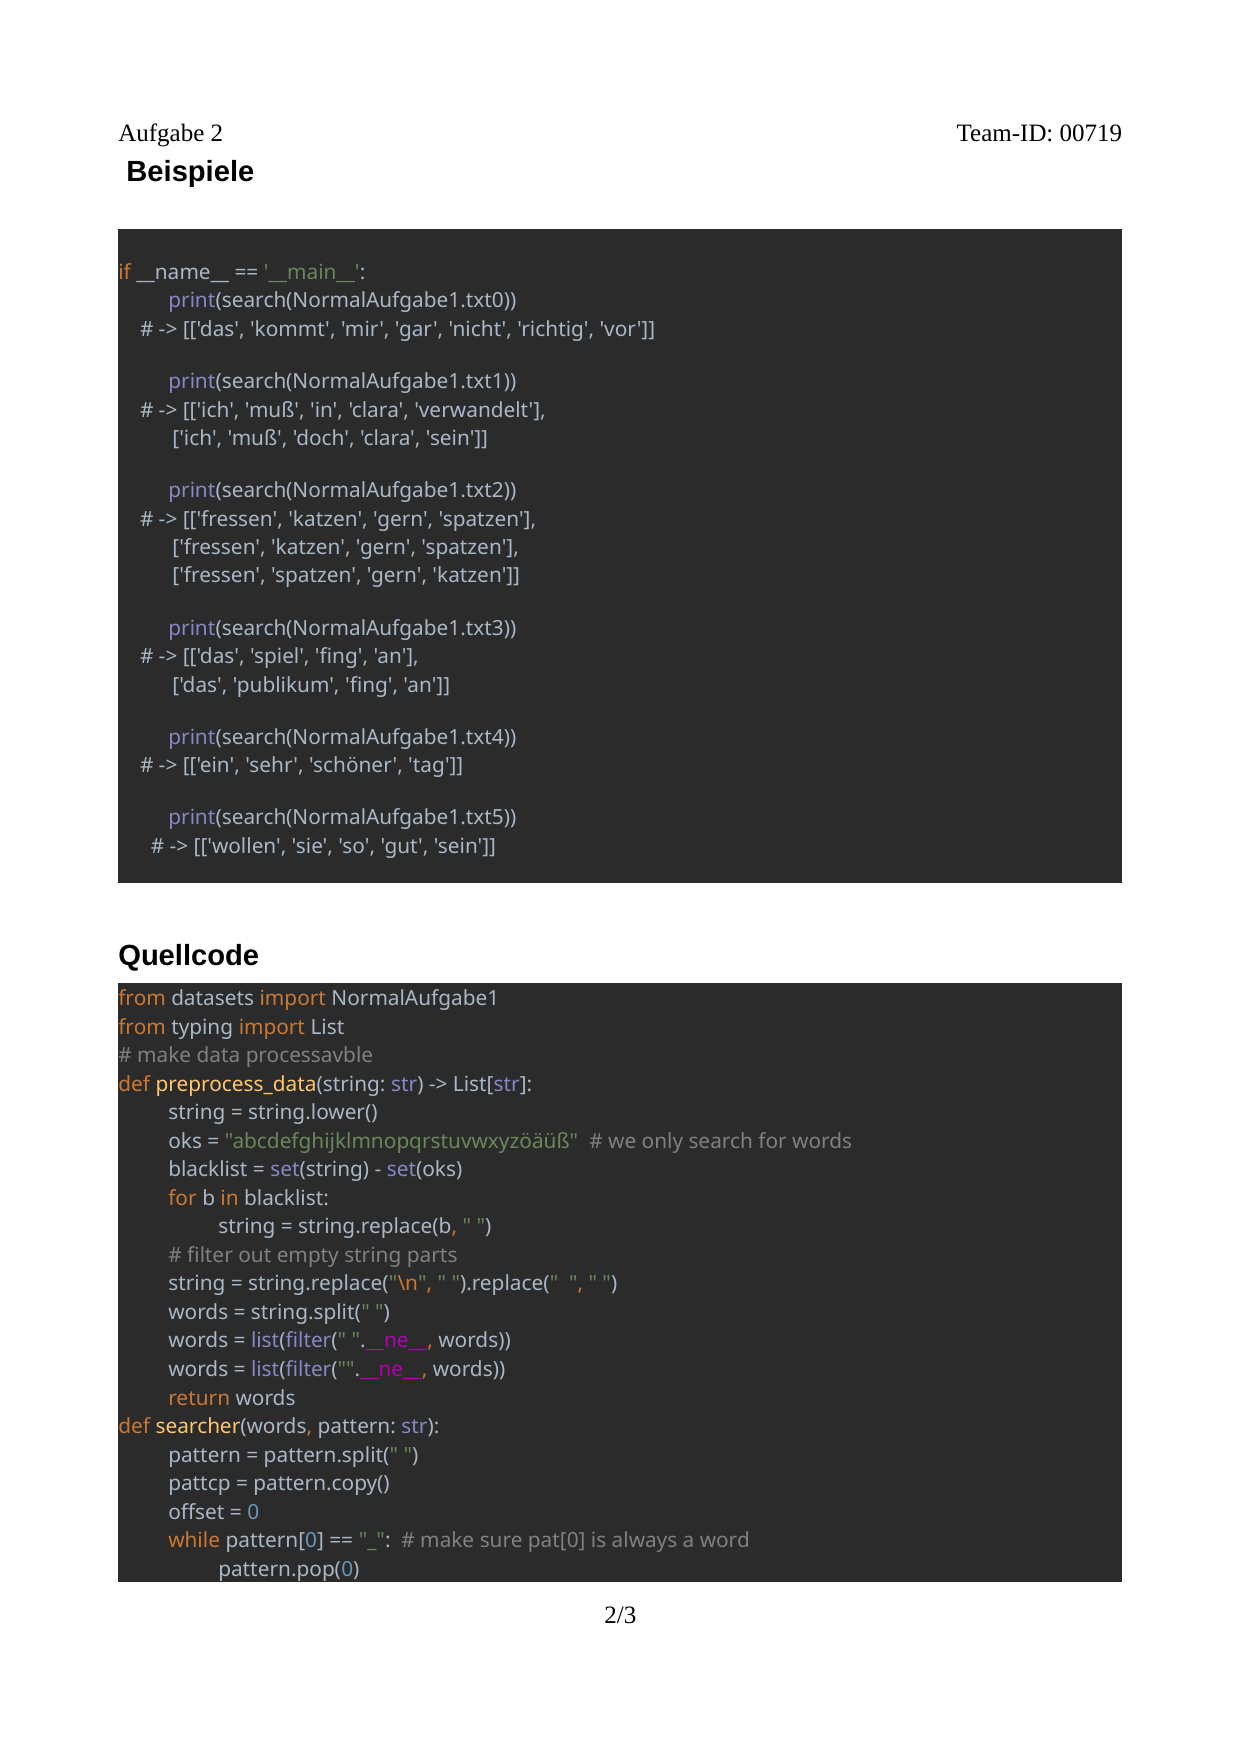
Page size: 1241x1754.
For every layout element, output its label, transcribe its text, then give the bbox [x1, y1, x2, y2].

text pattern = pattern.split(" ") [118, 1440, 1122, 1468]
text blacklist = set(string) - set(oks) [118, 1154, 1122, 1183]
text pattern.pop(0) [118, 1554, 1122, 1582]
text print(search(NormalAufgabe1.txt5)) # -> [['wollen', 'sie', 'so', 'gut', 'sein']] [118, 802, 1122, 883]
text for b in blacklist: [118, 1183, 1122, 1211]
text # -> [['fressen', 'katzen', 'gern', 'spatzen'], ['fressen', 'katzen', 'gern', 'spatzen'], ['fressen', 'spatzen', 'gern', 'katzen']] [118, 504, 1122, 589]
text # -> [['ich', 'muß', 'in', 'clara', 'verwandelt'], ['ich', 'muß', 'doch', 'clara', 'sein']] [118, 395, 1122, 452]
text offset = 0 [118, 1497, 1122, 1525]
text oks = "abcdefghijklmnopqrstuvwxyzöäüß" # we only search for words [118, 1126, 1122, 1154]
text string = string.replace("\n", " ").replace(" ", " ") [118, 1268, 1122, 1297]
subtitle Beispiele [118, 154, 1122, 188]
text while pattern[0] == "_": # make sure pat[0] is always a word [118, 1525, 1122, 1554]
text words = string.split(" ") [118, 1297, 1122, 1326]
text string = string.lower() [118, 1097, 1122, 1126]
text # make data processavble [118, 1040, 1122, 1069]
text def preprocess_data(string: str) -> List[str]: [118, 1069, 1122, 1097]
text return words [118, 1383, 1122, 1411]
text def searcher(words, pattern: str): [118, 1411, 1122, 1440]
text if __name__ == '__main__': [118, 229, 1122, 286]
text pattcp = pattern.copy() [118, 1468, 1122, 1497]
text # filter out empty string parts [118, 1240, 1122, 1268]
text print(search(NormalAufgabe1.txt3)) [118, 613, 1122, 641]
text print(search(NormalAufgabe1.txt0)) [118, 286, 1122, 314]
text print(search(NormalAufgabe1.txt2)) [118, 475, 1122, 504]
text string = string.replace(b, " ") [118, 1211, 1122, 1240]
text # -> [['ein', 'sehr', 'schöner', 'tag']] [118, 750, 1122, 779]
text from typing import List [118, 1012, 1122, 1040]
text words = list(filter(" ".__ne__, words)) [118, 1326, 1122, 1354]
text # -> [['das', 'kommt', 'mir', 'gar', 'nicht', 'richtig', 'vor']] [118, 314, 1122, 342]
subtitle Quellcode [118, 937, 1122, 971]
text words = list(filter("".__ne__, words)) [118, 1354, 1122, 1383]
text # -> [['das', 'spiel', 'fing', 'an'], ['das', 'publikum', 'fing', 'an']] [118, 641, 1122, 698]
text print(search(NormalAufgabe1.txt4)) [118, 722, 1122, 750]
text from datasets import NormalAufgabe1 [118, 983, 1122, 1012]
text print(search(NormalAufgabe1.txt1)) [118, 366, 1122, 395]
